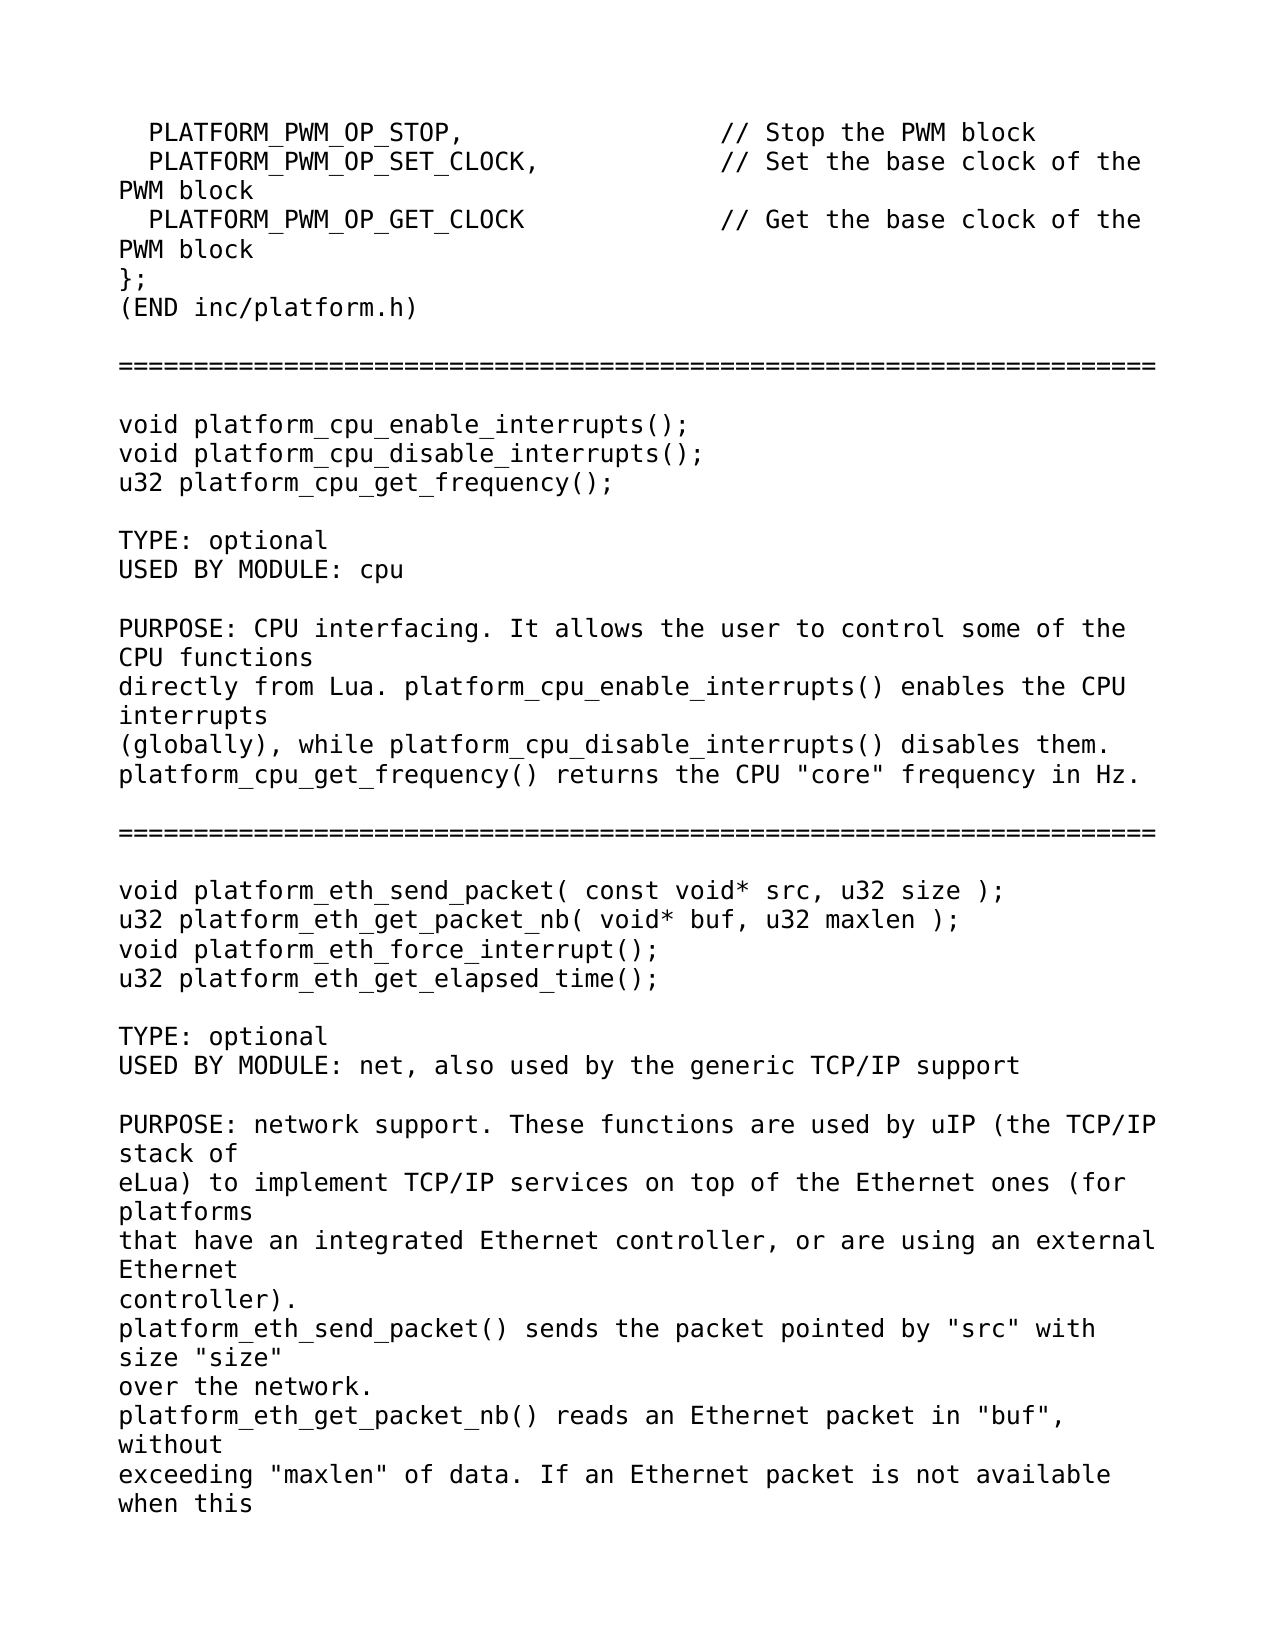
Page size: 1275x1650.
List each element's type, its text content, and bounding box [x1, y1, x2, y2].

text platform_eth_get_packet_nb() reads an Ethernet packet in "buf", without [118, 1401, 1157, 1460]
text PURPOSE: CPU interfacing. It allows the user to control some of the CPU functions [118, 614, 1157, 672]
text that have an integrated Ethernet controller, or are using an external Ethernet [118, 1226, 1157, 1285]
text PURPOSE: network support. These functions are used by uIP (the TCP/IP stack of [118, 1110, 1157, 1168]
text platform_cpu_get_frequency() returns the CPU "core" frequency in Hz. [118, 760, 1157, 789]
text PLATFORM_PWM_OP_GET_CLOCK // Get the base clock of the PWM block [118, 206, 1157, 264]
text PLATFORM_PWM_OP_SET_CLOCK, // Set the base clock of the PWM block [118, 147, 1157, 206]
text TYPE: optional [118, 526, 1157, 556]
text u32 platform_eth_get_packet_nb( void* buf, u32 maxlen ); [118, 906, 1157, 935]
text u32 platform_eth_get_elapsed_time(); [118, 964, 1157, 993]
text u32 platform_cpu_get_frequency(); [118, 468, 1157, 497]
text TYPE: optional [118, 1022, 1157, 1051]
text (globally), while platform_cpu_disable_interrupts() disables them. [118, 731, 1157, 760]
text PLATFORM_PWM_OP_STOP, // Stop the PWM block [118, 118, 1157, 147]
text void platform_cpu_enable_interrupts(); [118, 410, 1157, 439]
text USED BY MODULE: net, also used by the generic TCP/IP support [118, 1051, 1157, 1081]
text exceeding "maxlen" of data. If an Ethernet packet is not available when this [118, 1460, 1157, 1518]
text void platform_eth_send_packet( const void* src, u32 size ); [118, 876, 1157, 906]
text (END inc/platform.h) [118, 293, 1157, 322]
text platform_eth_send_packet() sends the packet pointed by "src" with size "size" [118, 1314, 1157, 1372]
text controller). [118, 1285, 1157, 1314]
text ===================================================================== [118, 818, 1157, 847]
text void platform_cpu_disable_interrupts(); [118, 439, 1157, 468]
text directly from Lua. platform_cpu_enable_interrupts() enables the CPU interrupts [118, 672, 1157, 731]
text }; [118, 264, 1157, 293]
text USED BY MODULE: cpu [118, 556, 1157, 585]
text eLua) to implement TCP/IP services on top of the Ethernet ones (for platforms [118, 1168, 1157, 1226]
text over the network. [118, 1372, 1157, 1401]
text ===================================================================== [118, 351, 1157, 381]
text void platform_eth_force_interrupt(); [118, 935, 1157, 964]
